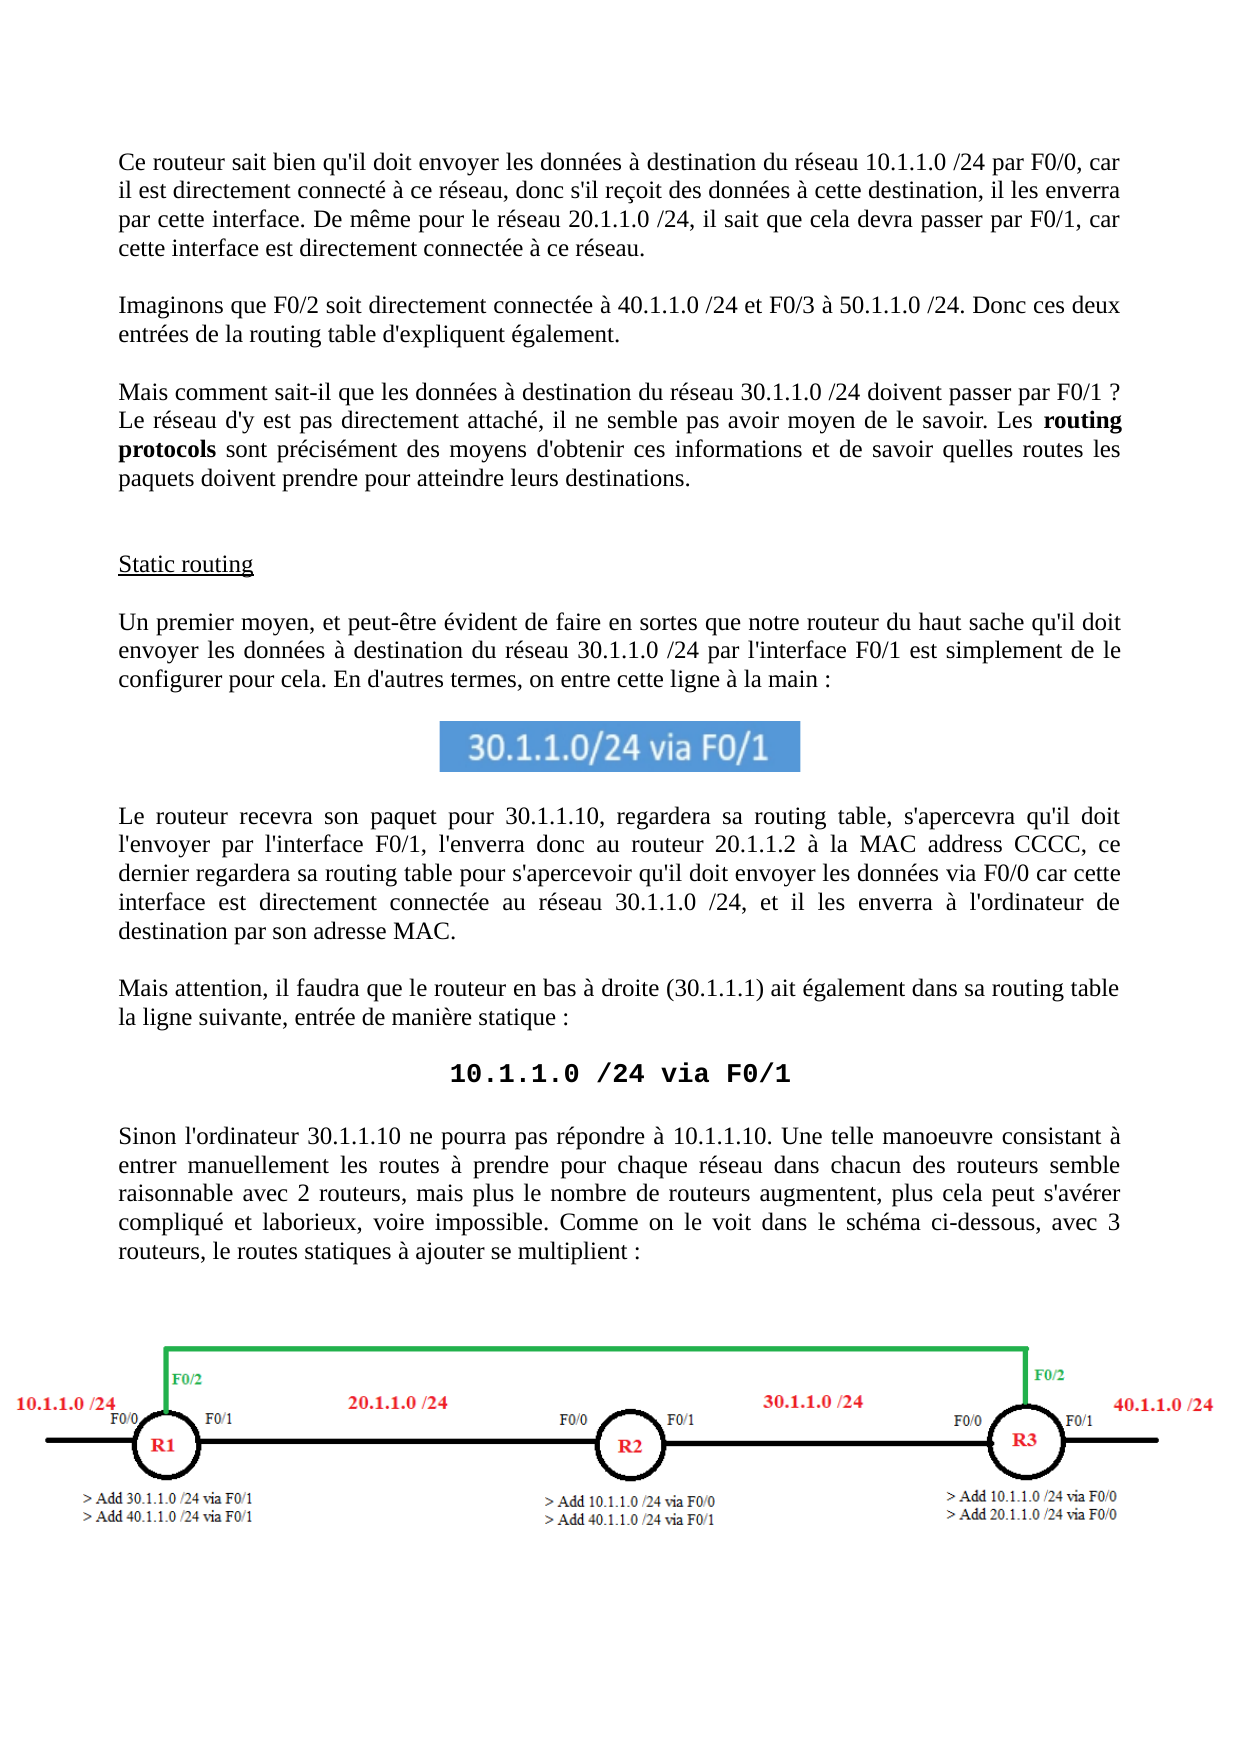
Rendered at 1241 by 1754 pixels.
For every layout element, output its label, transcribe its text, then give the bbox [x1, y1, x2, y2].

text Sinon l'ordinateur 30.1.1.10 ne pourra pas répondre à 10.1.1.10. Une telle manoeuvre consistant à entrer manuellement les routes à prendre pour chaque réseau dans chacun des routeurs semble raisonnable avec 2 routeurs, mais plus le nombre de routeurs augmentent, plus cela peut s'avérer compliqué et laborieux, voire impossible. Comme on le voit dans le schéma ci-dessous, avec 3 routeurs, le routes statiques à ajouter se multiplient : [118, 1121, 1122, 1265]
text Static routing [118, 549, 1122, 578]
text Ce routeur sait bien qu'il doit envoyer les données à destination du réseau 10.1.1.0 /24 par F0/0, car il est directement connecté à ce réseau, donc s'il reçoit des données à cette destination, il les enverra par cette interface. De même pour le réseau 20.1.1.0 /24, il sait que cela devra passer par F0/1, car cette interface est directement connectée à ce réseau. [118, 147, 1122, 262]
text Imaginons que F0/2 soit directement connectée à 40.1.1.0 /24 et F0/3 à 50.1.1.0 /24. Donc ces deux entrées de la routing table d'expliquent également. [118, 291, 1122, 348]
text Mais attention, il faudra que le routeur en bas à droite (30.1.1.1) ait également dans sa routing table la ligne suivante, entrée de manière statique : [118, 973, 1122, 1031]
text Mais comment sait-il que les données à destination du réseau 30.1.1.0 /24 doivent passer par F0/1 ? Le réseau d'y est pas directement attaché, il ne semble pas avoir moyen de le savoir. Les routing protocols sont précisément des moyens d'obtenir ces informations et de savoir quelles routes les paquets doivent prendre pour atteindre leurs destinations. [118, 377, 1122, 492]
text Le routeur recevra son paquet pour 30.1.1.10, regardera sa routing table, s'apercevra qu'il doit l'envoyer par l'interface F0/1, l'enverra donc au routeur 20.1.1.2 à la MAC address CCCC, ce dernier regardera sa routing table pour s'apercevoir qu'il doit envoyer les données via F0/0 car cette interface est directement connectée au réseau 30.1.1.0 /24, et il les enverra à l'ordinateur de destination par son adresse MAC. [118, 801, 1122, 944]
text 10.1.1.0 /24 via F0/1 [118, 1059, 1122, 1090]
text Un premier moyen, et peut-être évident de faire en sortes que notre routeur du haut sache qu'il doit envoyer les données à destination du réseau 30.1.1.0 /24 par l'interface F0/1 est simplement de le configurer pour cela. En d'autres termes, on entre cette ligne à la main : [118, 607, 1122, 693]
